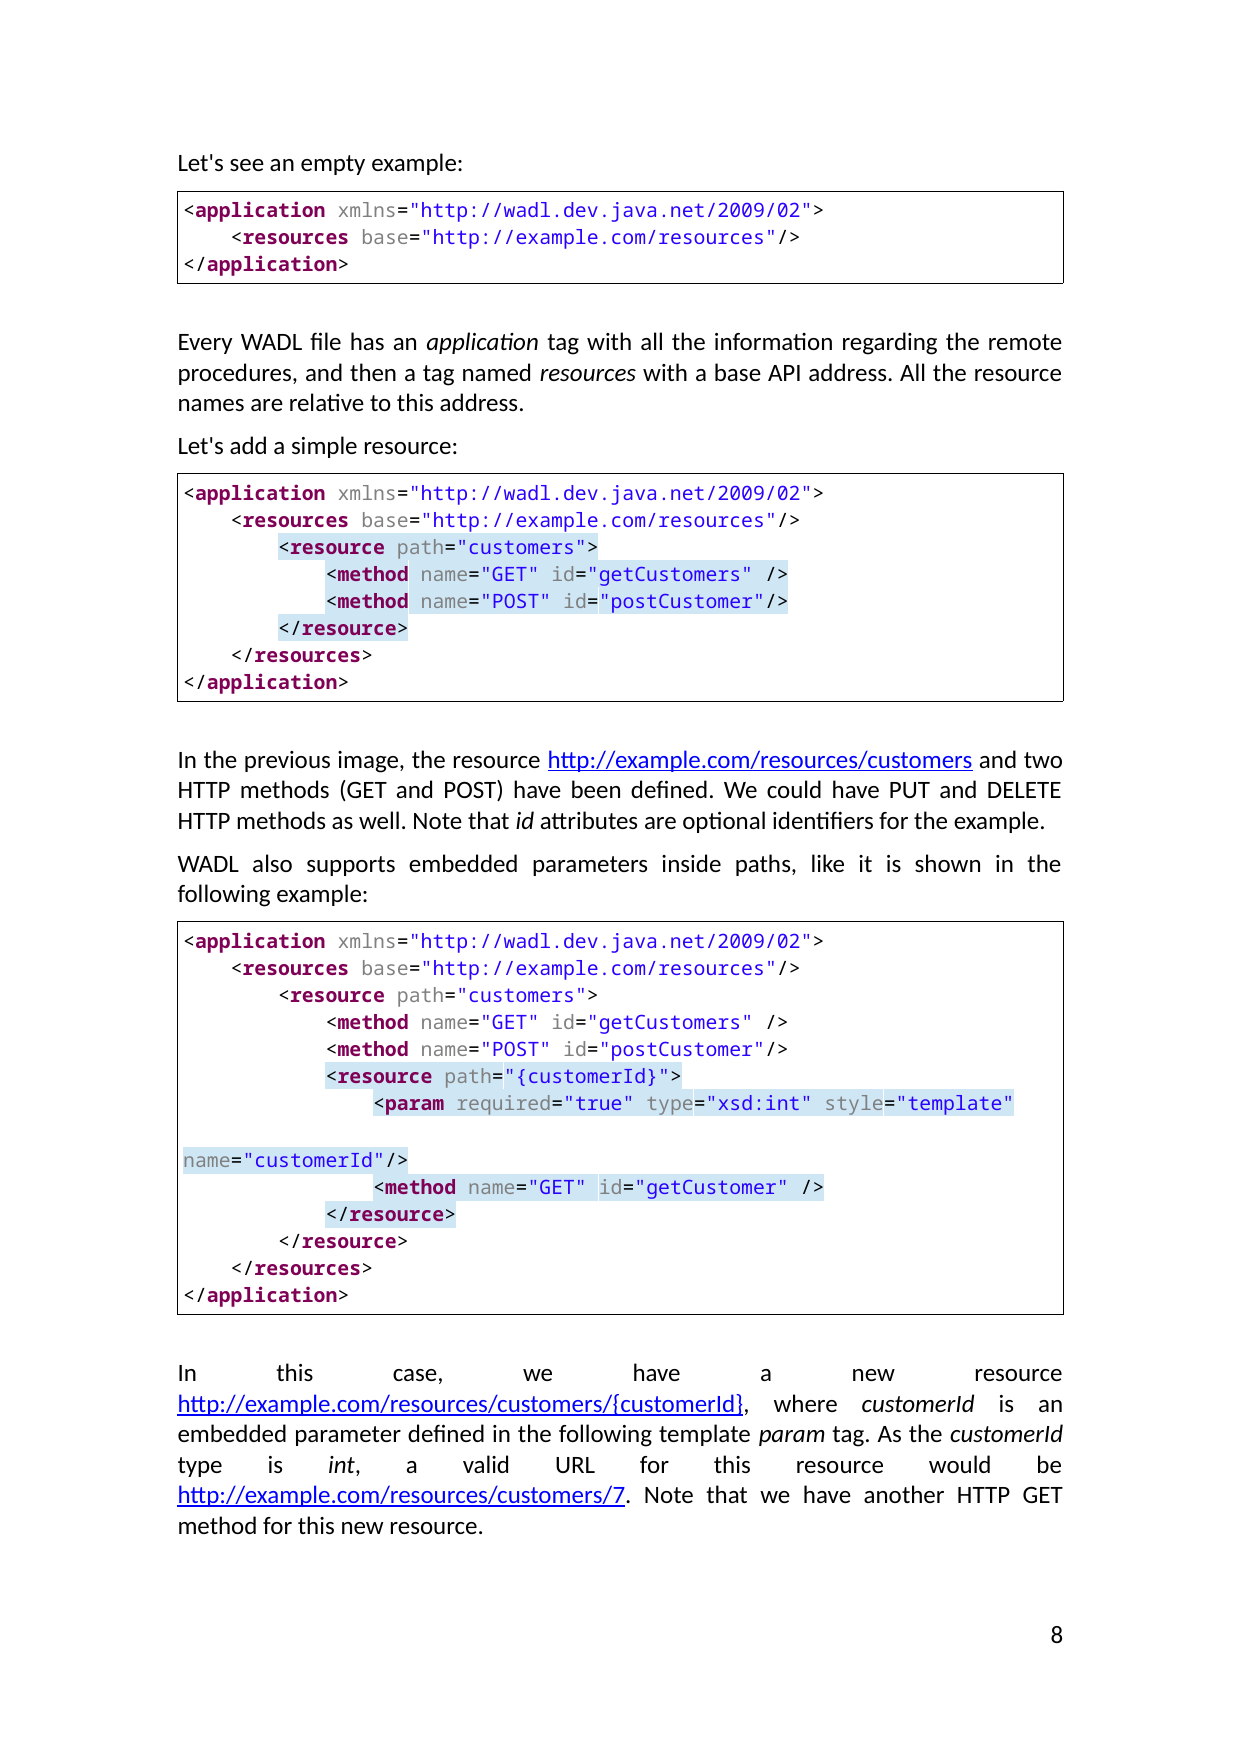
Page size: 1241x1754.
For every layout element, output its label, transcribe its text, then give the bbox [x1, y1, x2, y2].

text Every WADL file has an application tag with all the information regarding the remote procedures, and then a tag named resources with a base API address. All the resource names are relative to this address. [177, 326, 1063, 418]
text Let's see an empty example: [177, 148, 1063, 178]
text In this case, we have a new resource http://example.com/resources/customers/{customerId}, where customerId is an embedded parameter defined in the following template param tag. As the customerId type is int, a valid URL for this resource would be http://example.com/resources/customers/7. Note that we have another HTTP GET method for this new resource. [177, 1357, 1063, 1541]
table_header <application xmlns="http://wadl.dev.java.net/2009/02"> <resources base="http://example.com/resources"/> <resource path="customers"> <method name="GET" id="getCustomers" /> <method name="POST" id="postCustomer"/> </resource> </resources> </application> [178, 474, 1063, 701]
text In the previous image, the resource http://example.com/resources/customers and two HTTP methods (GET and POST) have been defined. We could have PUT and DELETE HTTP methods as well. Note that id attributes are optional identifiers for the example. [177, 744, 1063, 835]
table_header <application xmlns="http://wadl.dev.java.net/2009/02"> <resources base="http://example.com/resources"/> </application> [178, 192, 1063, 283]
table_header <application xmlns="http://wadl.dev.java.net/2009/02"> <resources base="http://example.com/resources"/> <resource path="customers"> <method name="GET" id="getCustomers" /> <method name="POST" id="postCustomer"/> <resource path="{customerId}"> <param required="true" type="xsd:int" style="template" name="customerId"/> <method name="GET" id="getCustomer" /> </resource> </resource> </resources> </application> [178, 922, 1063, 1314]
text WADL also supports embedded parameters inside paths, like it is shown in the following example: [177, 848, 1063, 909]
text Let's add a simple resource: [177, 430, 1063, 461]
